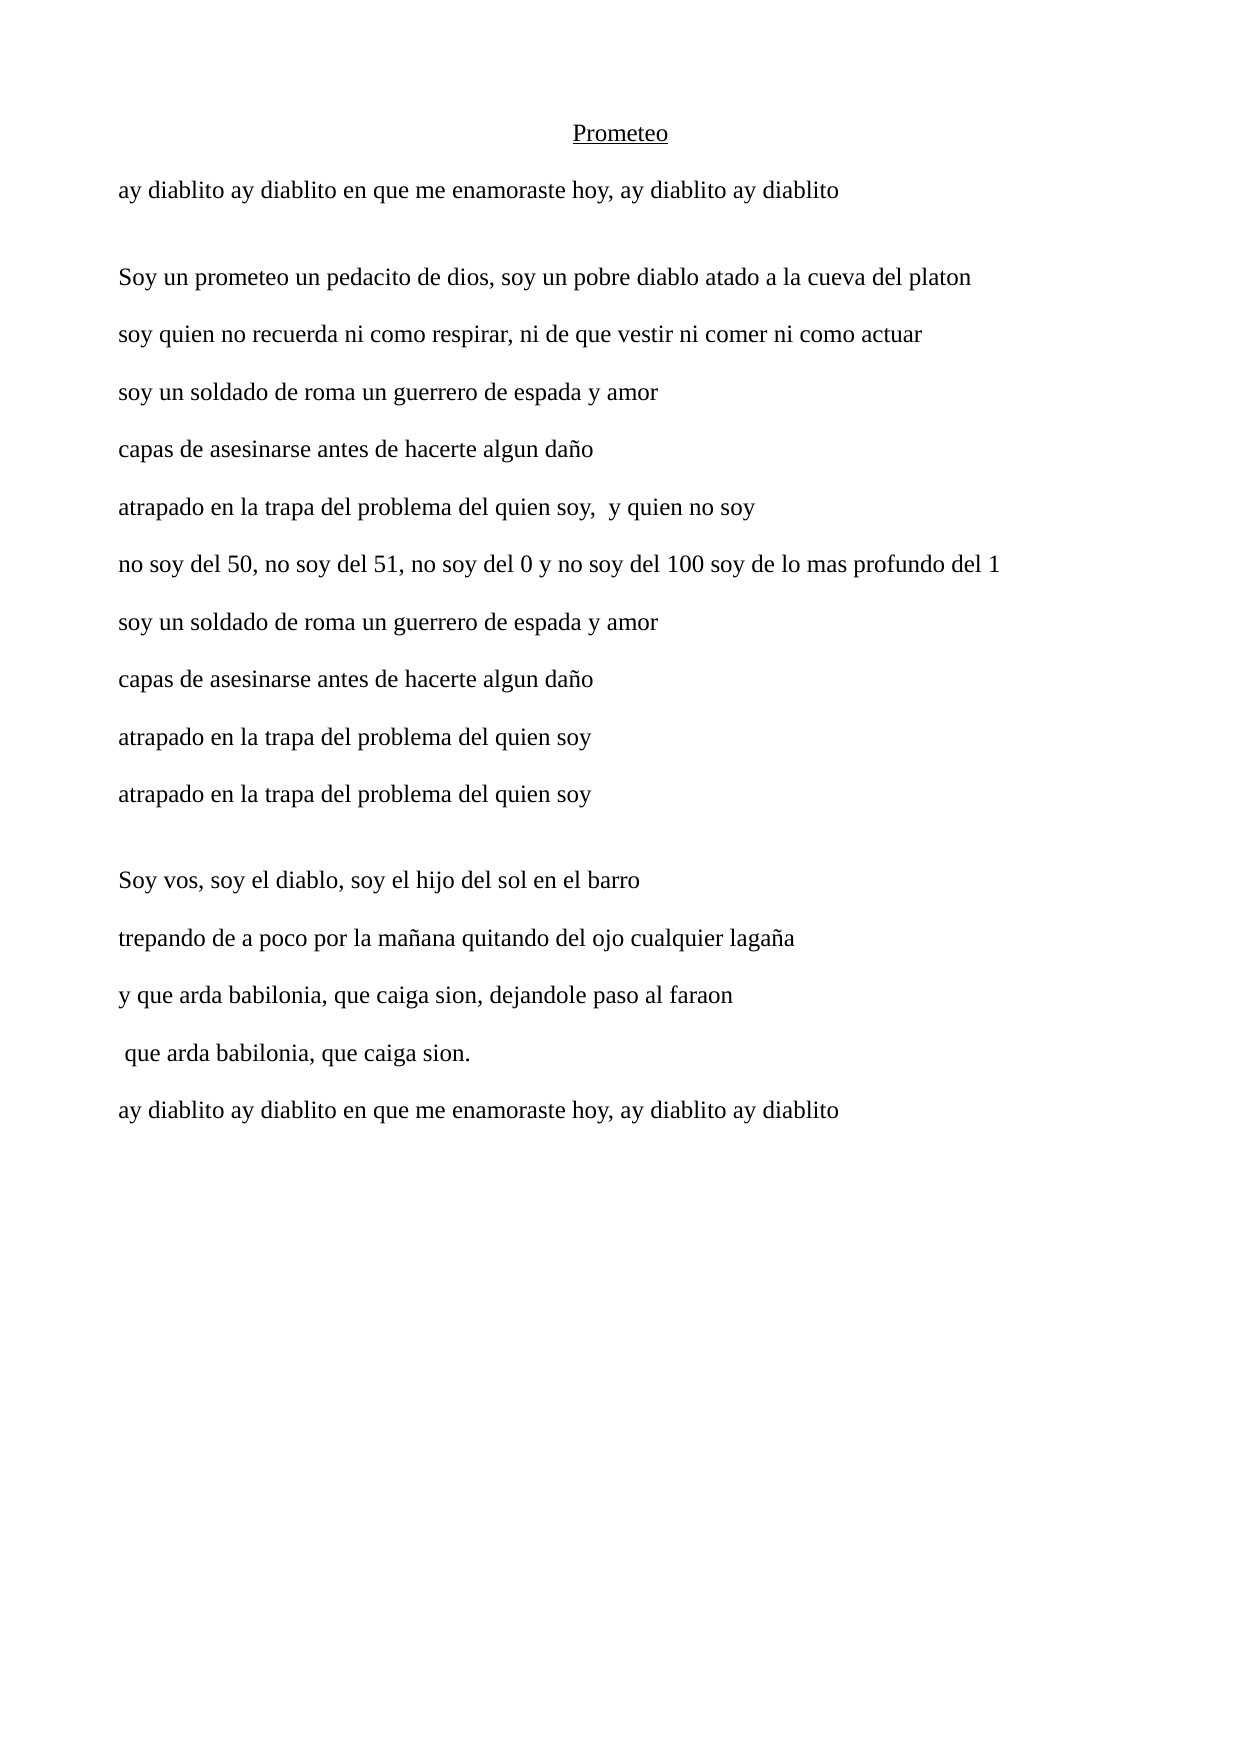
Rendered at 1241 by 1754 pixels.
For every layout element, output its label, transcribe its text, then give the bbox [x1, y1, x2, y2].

text Soy vos, soy el diablo, soy el hijo del sol en el barro [118, 866, 1122, 894]
text ay diablito ay diablito en que me enamoraste hoy, ay diablito ay diablito [118, 1096, 1122, 1124]
text Prometeo [118, 118, 1122, 147]
text capas de asesinarse antes de hacerte algun daño [118, 664, 1122, 693]
text ay diablito ay diablito en que me enamoraste hoy, ay diablito ay diablito [118, 176, 1122, 204]
text capas de asesinarse antes de hacerte algun daño [118, 434, 1122, 463]
text atrapado en la trapa del problema del quien soy, y quien no soy [118, 492, 1122, 521]
text soy quien no recuerda ni como respirar, ni de que vestir ni comer ni como actuar [118, 319, 1122, 348]
text soy un soldado de roma un guerrero de espada y amor [118, 377, 1122, 406]
text trepando de a poco por la mañana quitando del ojo cualquier lagaña [118, 923, 1122, 952]
text atrapado en la trapa del problema del quien soy [118, 722, 1122, 751]
text no soy del 50, no soy del 51, no soy del 0 y no soy del 100 soy de lo mas profundo del 1 [118, 549, 1122, 578]
text y que arda babilonia, que caiga sion, dejandole paso al faraon [118, 981, 1122, 1009]
text que arda babilonia, que caiga sion. [118, 1038, 1122, 1067]
text soy un soldado de roma un guerrero de espada y amor [118, 607, 1122, 636]
text atrapado en la trapa del problema del quien soy [118, 779, 1122, 808]
text Soy un prometeo un pedacito de dios, soy un pobre diablo atado a la cueva del platon [118, 262, 1122, 291]
